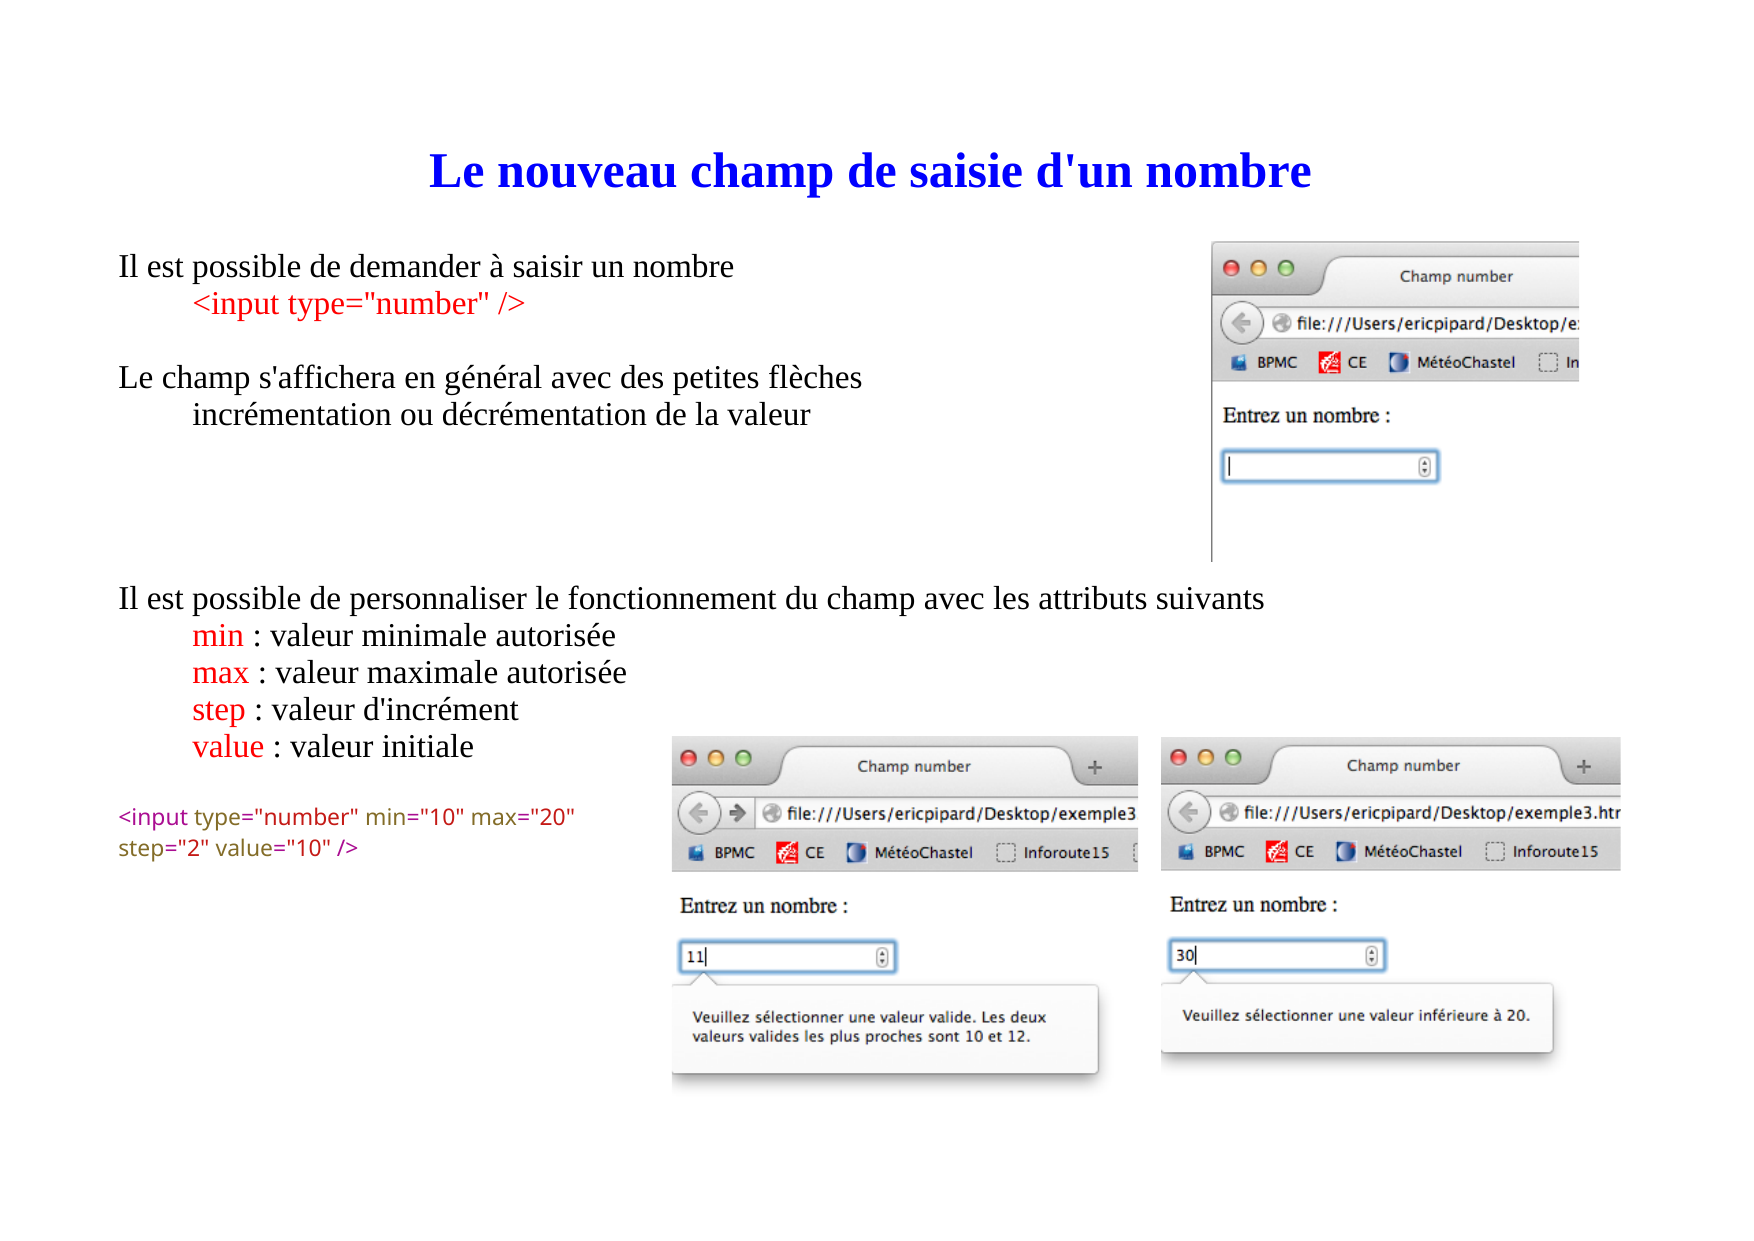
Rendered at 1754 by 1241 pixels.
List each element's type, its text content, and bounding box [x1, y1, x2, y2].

text step : valeur d'incrément [118, 690, 1636, 727]
text incrémentation ou décrémentation de la valeur [118, 395, 1211, 432]
picture [1211, 241, 1580, 562]
picture [671, 736, 1139, 1109]
text [1580, 285, 1636, 322]
text max : valeur maximale autorisée [118, 653, 1636, 690]
text [1580, 395, 1636, 432]
text <input type="number" min="10" max="20" step="2" value="10" /> [118, 801, 671, 863]
text Le champ s'affichera en général avec des petites flèches [118, 358, 1211, 395]
text [1580, 358, 1636, 395]
text Il est possible de demander à saisir un nombre [118, 248, 1211, 285]
picture [1161, 737, 1621, 1107]
text min : valeur minimale autorisée [118, 617, 1636, 653]
text <input type=''number'' /> [118, 285, 1211, 322]
text [1580, 248, 1636, 285]
text [1139, 801, 1161, 863]
text value : valeur initiale [118, 727, 1636, 764]
text Il est possible de personnaliser le fonctionnement du champ avec les attributs suivants [118, 580, 1636, 617]
subtitle Le nouveau champ de saisie d'un nombre [118, 143, 1636, 198]
